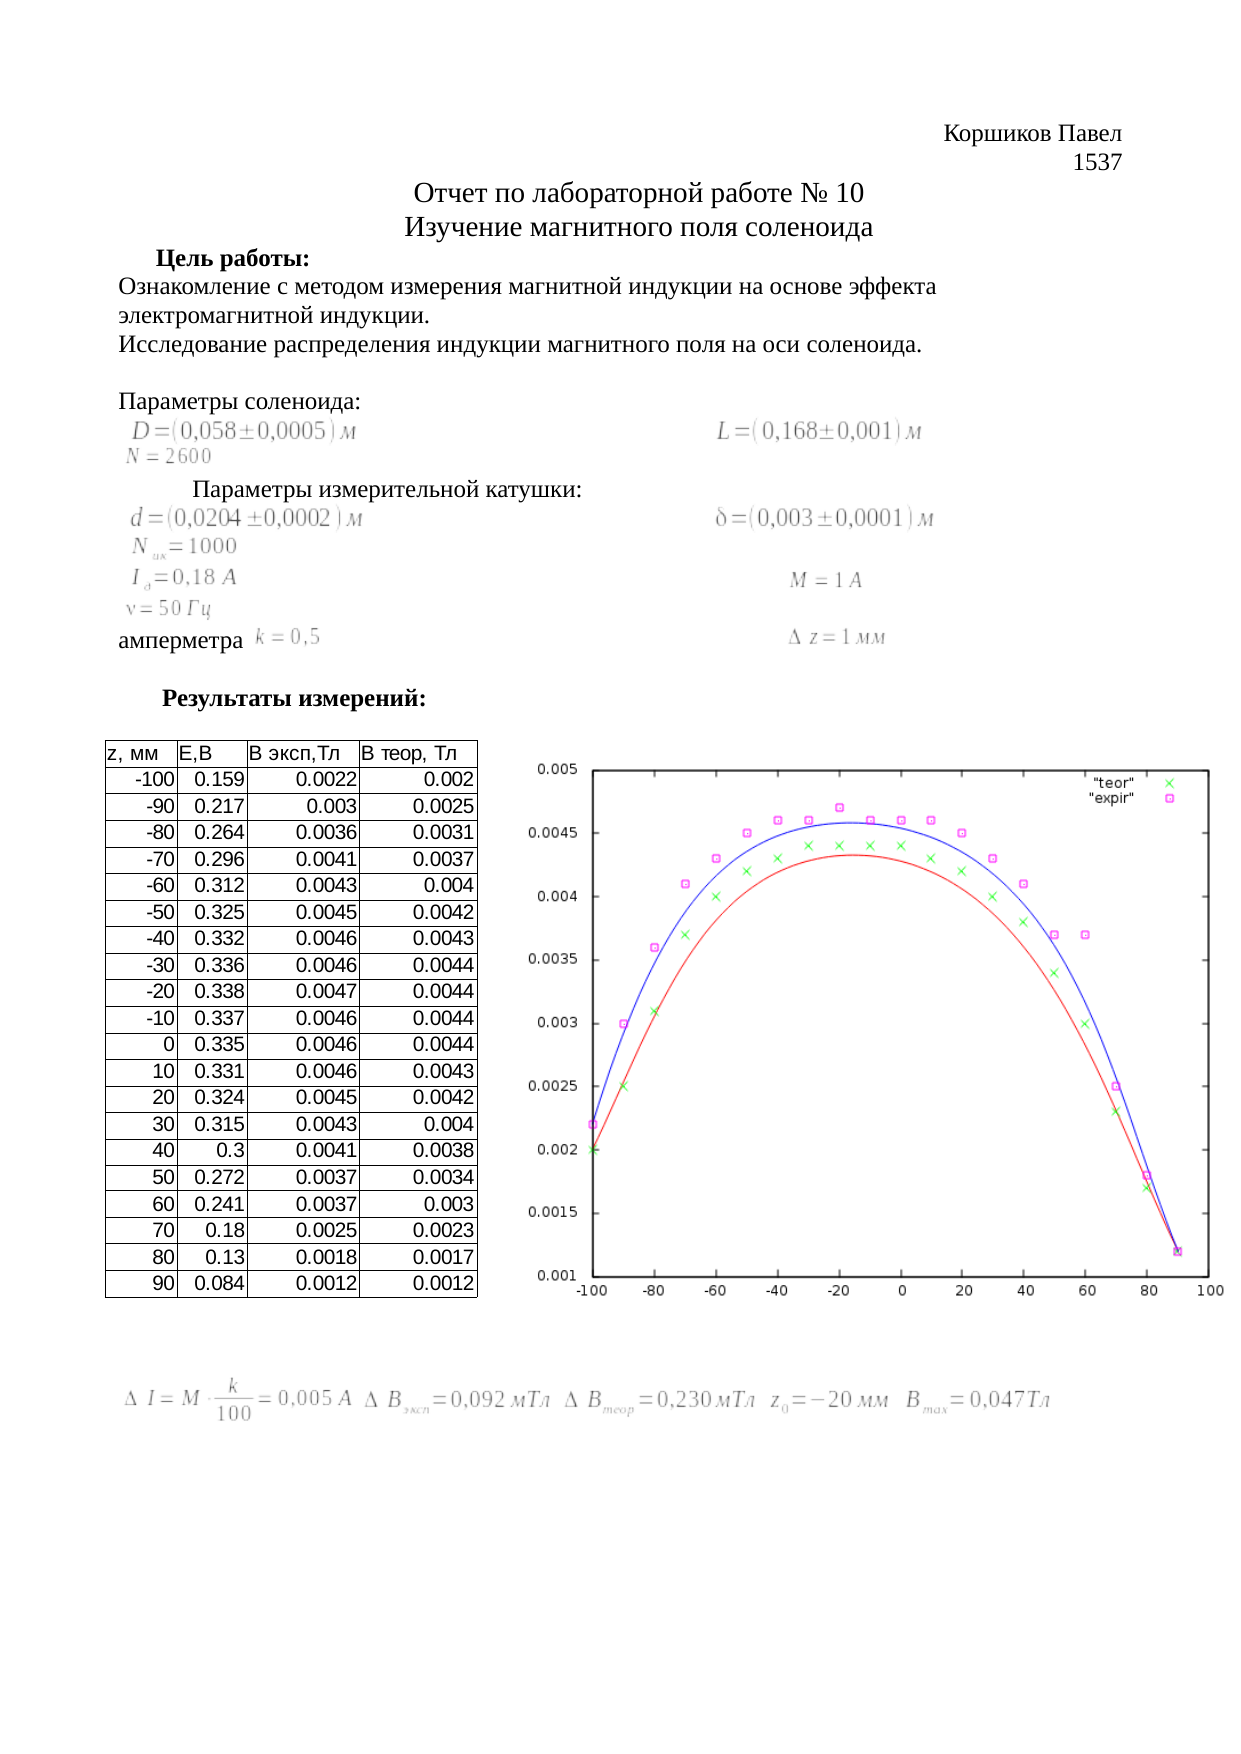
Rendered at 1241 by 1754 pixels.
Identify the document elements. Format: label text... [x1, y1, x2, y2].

text 1537 [118, 147, 1122, 176]
text Результаты измерений: [118, 683, 1122, 712]
text Цель работы: [118, 243, 1122, 271]
list Исследование распределения индукции магнитного поля на оси соленоида. [118, 329, 1122, 358]
text Параметры соленоида: [118, 386, 1122, 415]
text Коршиков Павел [118, 118, 1122, 147]
text амперметра [118, 625, 1122, 654]
text Параметры измерительной катушки: [118, 474, 1122, 503]
picture [505, 752, 1236, 1306]
list Ознакомление с методом измерения магнитной индукции на основе эффекта электромагнитной индукции. [118, 271, 1122, 329]
text Отчет по лабораторной работе № 10 [118, 176, 1122, 209]
text Изучение магнитного поля соленоида [118, 209, 1122, 243]
